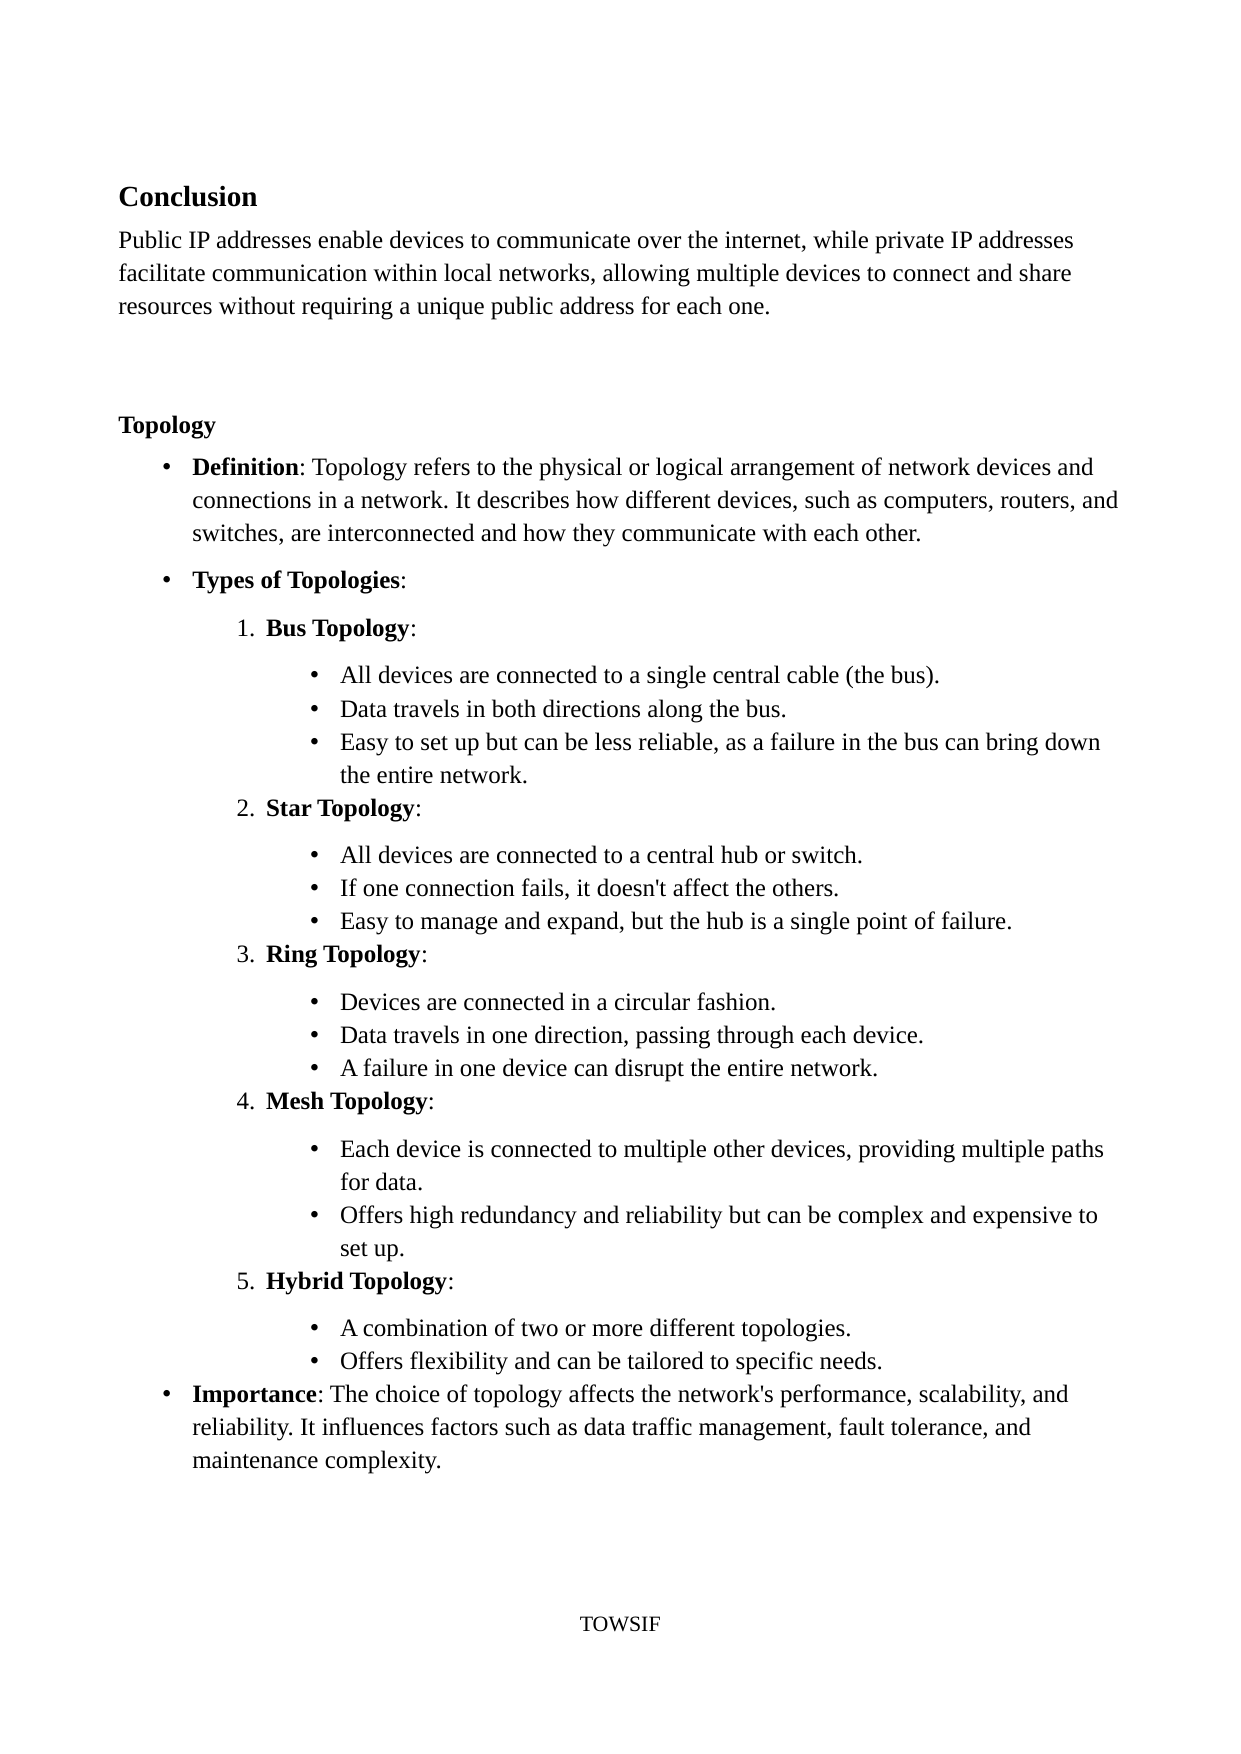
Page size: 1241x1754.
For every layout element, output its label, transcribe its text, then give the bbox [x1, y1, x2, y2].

list Offers flexibility and can be tailored to specific needs. [310, 1346, 1122, 1375]
list Offers high redundancy and reliability but can be complex and expensive to set up. [310, 1200, 1122, 1261]
list Easy to set up but can be less reliable, as a failure in the bus can bring down the entire network. [310, 727, 1122, 788]
list All devices are connected to a single central cable (the bus). [310, 661, 1122, 689]
text Public IP addresses enable devices to communicate over the internet, while private IP addresses facilitate communication within local networks, allowing multiple devices to connect and share resources without requiring a unique public address for each one. [118, 225, 1122, 319]
list Star Topology: [236, 793, 1122, 821]
list If one connection fails, it doesn't affect the others. [310, 873, 1122, 902]
list A failure in one device can disrupt the entire network. [310, 1053, 1122, 1082]
list Importance: The choice of topology affects the network's performance, scalability, and reliability. It influences factors such as data traffic management, fault tolerance, and maintenance complexity. [162, 1379, 1122, 1474]
list Definition: Topology refers to the physical or logical arrangement of network devices and connections in a network. It describes how different devices, such as computers, routers, and switches, are interconnected and how they communicate with each other. [162, 452, 1122, 547]
list Devices are connected in a circular fashion. [310, 987, 1122, 1016]
list Bus Topology: [236, 613, 1122, 642]
subtitle Conclusion [118, 179, 1122, 212]
list Data travels in both directions along the bus. [310, 694, 1122, 722]
subtitle Topology [118, 411, 1122, 439]
list Ring Topology: [236, 939, 1122, 968]
list Hybrid Topology: [236, 1266, 1122, 1294]
list Types of Topologies: [162, 565, 1122, 594]
list Each device is connected to multiple other devices, providing multiple paths for data. [310, 1134, 1122, 1195]
list Easy to manage and expand, but the hub is a single point of failure. [310, 906, 1122, 935]
list Data travels in one direction, passing through each device. [310, 1020, 1122, 1049]
list All devices are connected to a central hub or switch. [310, 840, 1122, 869]
list A combination of two or more different topologies. [310, 1313, 1122, 1342]
list Mesh Topology: [236, 1086, 1122, 1115]
